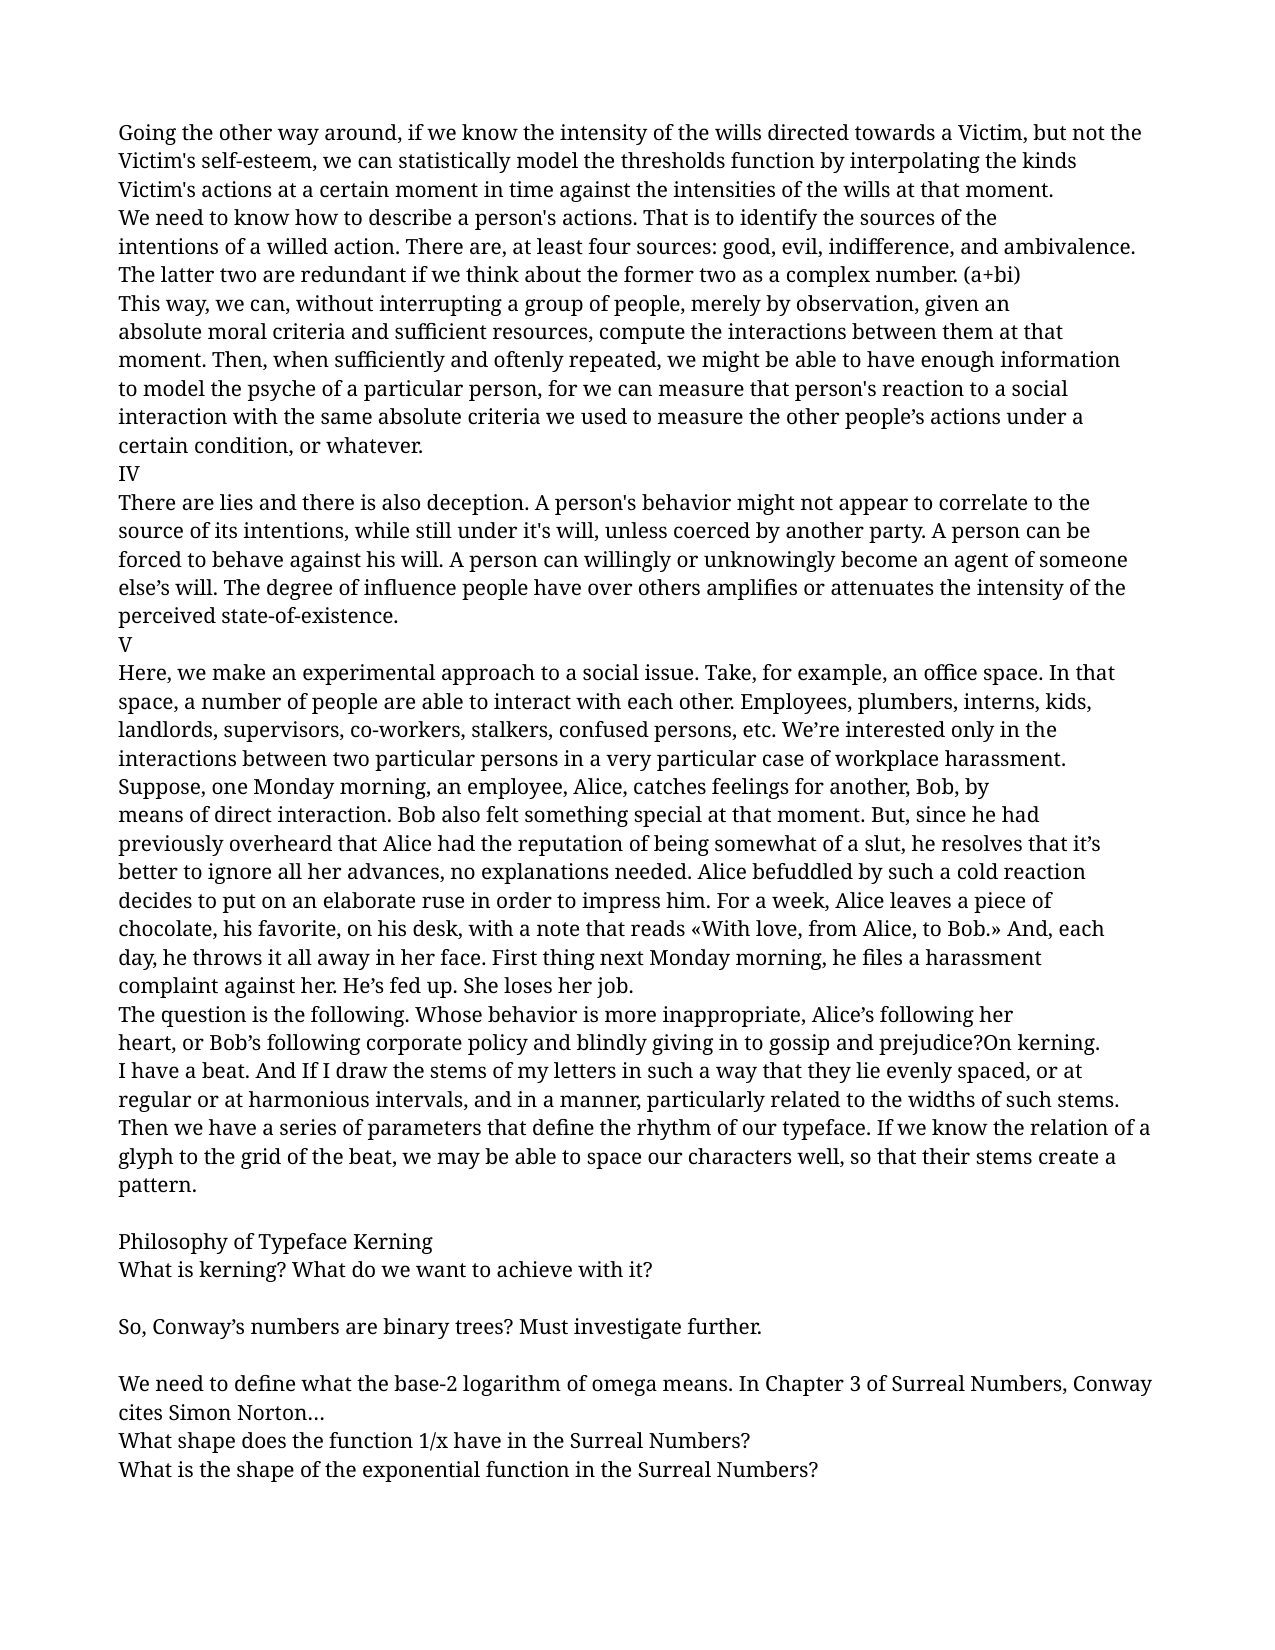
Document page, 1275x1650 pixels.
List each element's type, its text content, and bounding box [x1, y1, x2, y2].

text We need to know how to describe a person's actions. That is to identify the sources of the [118, 203, 1157, 232]
text What is the shape of the exponential function in the Surreal Numbers? [118, 1455, 1157, 1483]
text Going the other way around, if we know the intensity of the wills directed towards a Victim, but not the [118, 118, 1157, 147]
text Here, we make an experimental approach to a social issue. Take, for example, an office space. In that [118, 658, 1157, 687]
text So, Conway’s numbers are binary trees? Must investigate further. [118, 1312, 1157, 1341]
text Suppose, one Monday morning, an employee, Alice, catches feelings for another, Bob, by [118, 772, 1157, 801]
text forced to behave against his will. A person can willingly or unknowingly become an agent of someone [118, 545, 1157, 573]
text V [118, 630, 1157, 658]
text Victim's actions at a certain moment in time against the intensities of the wills at that moment. [118, 175, 1157, 203]
text else’s will. The degree of influence people have over others amplifies or attenuates the intensity of the [118, 573, 1157, 602]
text IV [118, 459, 1157, 488]
text absolute moral criteria and sufficient resources, compute the interactions between them at that [118, 317, 1157, 346]
text interaction with the same absolute criteria we used to measure the other people’s actions under a [118, 402, 1157, 431]
text interactions between two particular persons in a very particular case of workplace harassment. [118, 744, 1157, 772]
text complaint against her. He’s fed up. She loses her job. [118, 971, 1157, 1000]
text heart, or Bob’s following corporate policy and blindly giving in to gossip and prejudice?On kerning. [118, 1028, 1157, 1057]
text What shape does the function 1/x have in the Surreal Numbers? [118, 1426, 1157, 1455]
text We need to define what the base-2 logarithm of omega means. In Chapter 3 of Surreal Numbers, Conway cites Simon Norton… [118, 1369, 1157, 1426]
text Victim's self-esteem, we can statistically model the thresholds function by interpolating the kinds [118, 147, 1157, 175]
text Philosophy of Typeface Kerning [118, 1227, 1157, 1256]
text better to ignore all her advances, no explanations needed. Alice befuddled by such a cold reaction [118, 857, 1157, 886]
text means of direct interaction. Bob also felt something special at that moment. But, since he had [118, 801, 1157, 829]
text certain condition, or whatever. [118, 431, 1157, 459]
text moment. Then, when sufficiently and oftenly repeated, we might be able to have enough information [118, 346, 1157, 374]
text There are lies and there is also deception. A person's behavior might not appear to correlate to the [118, 488, 1157, 516]
text landlords, supervisors, co-workers, stalkers, confused persons, etc. We’re interested only in the [118, 715, 1157, 744]
text chocolate, his favorite, on his desk, with a note that reads «With love, from Alice, to Bob.» And, each [118, 914, 1157, 943]
text perceived state-of-existence. [118, 602, 1157, 630]
text intentions of a willed action. There are, at least four sources: good, evil, indifference, and ambivalence. [118, 232, 1157, 260]
text I have a beat. And If I draw the stems of my letters in such a way that they lie evenly spaced, or at regular or at harmonious intervals, and in a manner, particularly related to the widths of such stems. Then we have a series of parameters that define the rhythm of our typeface. If we know the relation of a glyph to the grid of the beat, we may be able to space our characters well, so that their stems create a pattern. [118, 1057, 1157, 1199]
text to model the psyche of a particular person, for we can measure that person's reaction to a social [118, 374, 1157, 402]
text day, he throws it all away in her face. First thing next Monday morning, he files a harassment [118, 943, 1157, 971]
text The latter two are redundant if we think about the former two as a complex number. (a+bi) [118, 260, 1157, 289]
text previously overheard that Alice had the reputation of being somewhat of a slut, he resolves that it’s [118, 829, 1157, 857]
text space, a number of people are able to interact with each other. Employees, plumbers, interns, kids, [118, 687, 1157, 715]
text The question is the following. Whose behavior is more inappropriate, Alice’s following her [118, 1000, 1157, 1028]
text decides to put on an elaborate ruse in order to impress him. For a week, Alice leaves a piece of [118, 886, 1157, 914]
text What is kerning? What do we want to achieve with it? [118, 1256, 1157, 1284]
text source of its intentions, while still under it's will, unless coerced by another party. A person can be [118, 516, 1157, 545]
text This way, we can, without interrupting a group of people, merely by observation, given an [118, 289, 1157, 317]
